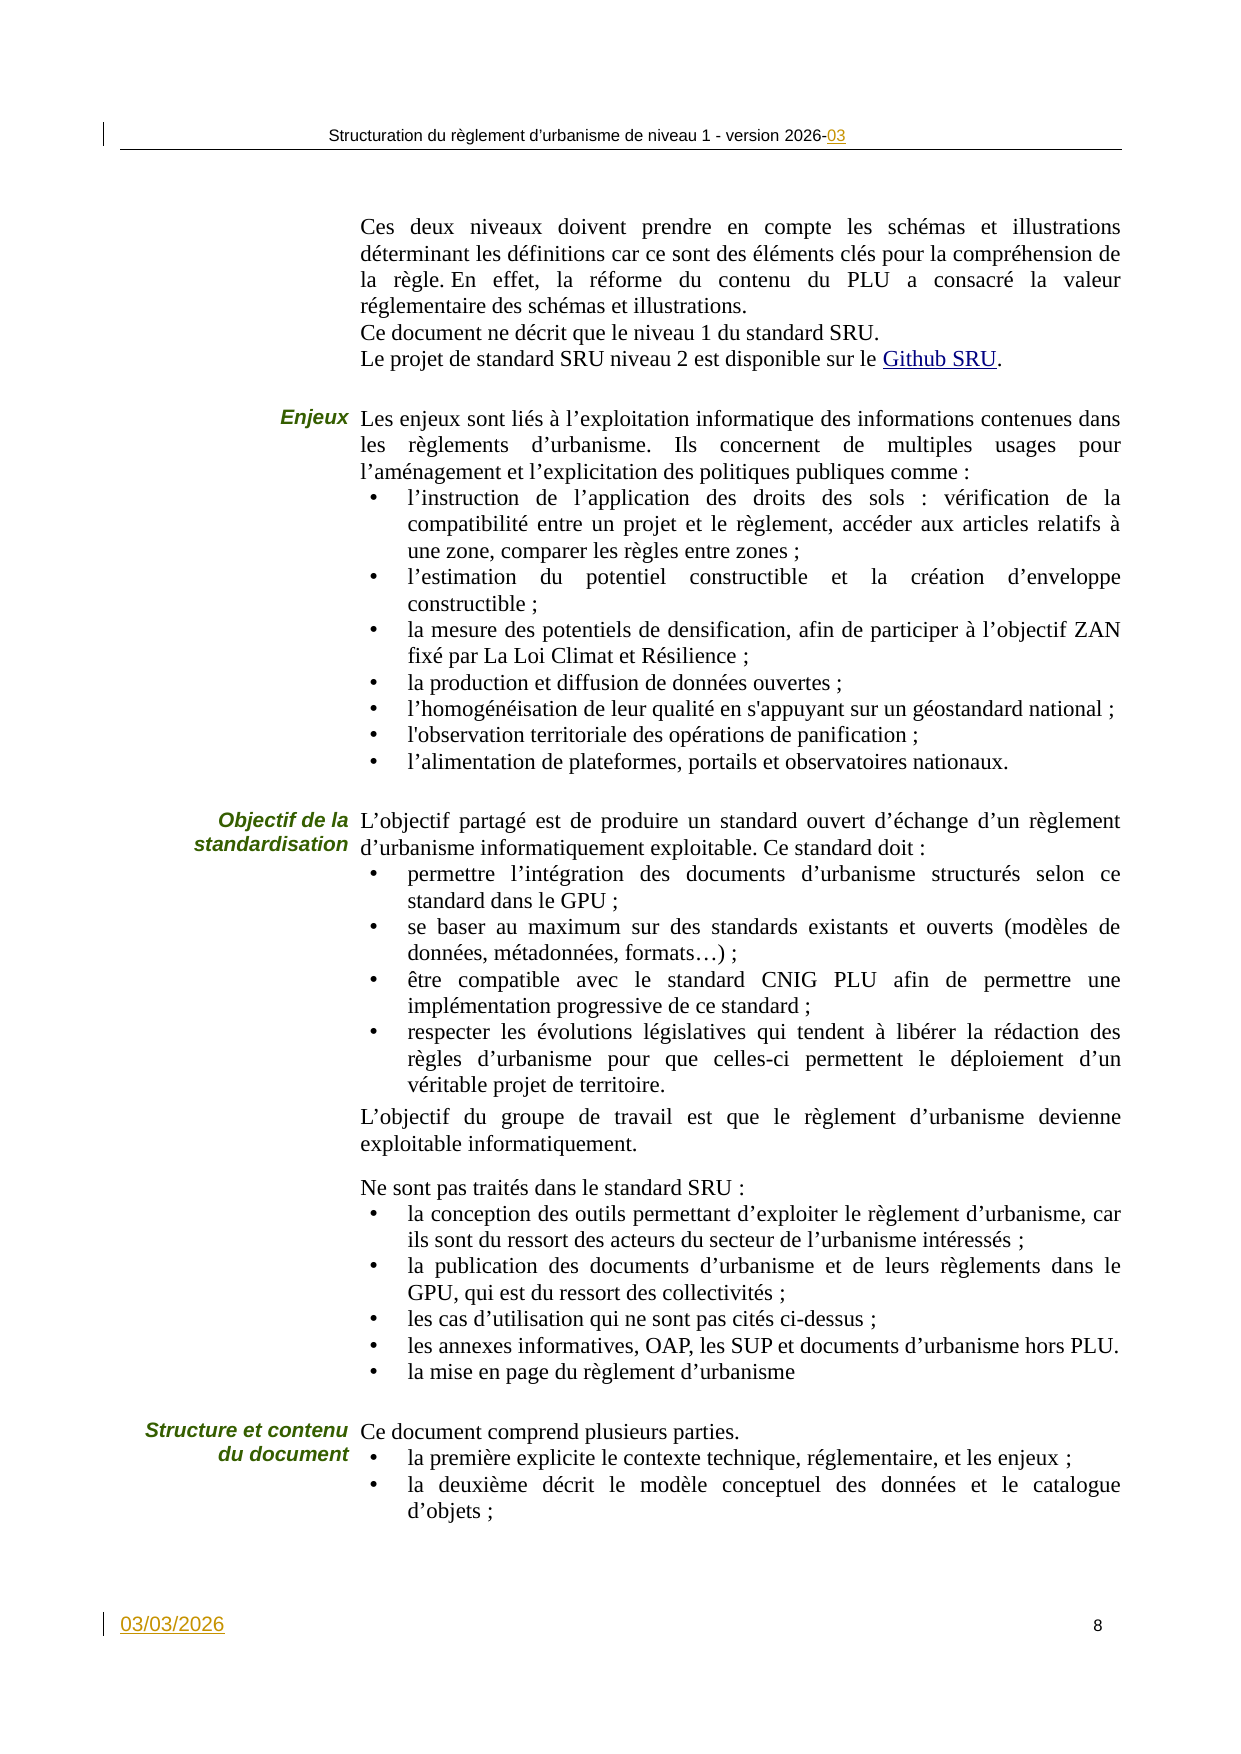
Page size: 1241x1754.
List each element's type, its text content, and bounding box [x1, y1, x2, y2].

table_header Les enjeux sont liés à l’exploitation informatique des informations contenues dans les règlements d’urbanisme. Ils concernent de multiples usages pour l’aménagement et l’explicitation des politiques publiques comme : l’instruction de l’application des droits des sols : vérification de la compatibilité entre un projet et le règlement, accéder aux articles relatifs à une zone, comparer les règles entre zones ; l’estimation du potentiel constructible et la création d’enveloppe constructible ; la mesure des potentiels de densification, afin de participer à l’objectif ZAN fixé par La Loi Climat et Résilience ; la production et diffusion de données ouvertes ; l’homogénéisation de leur qualité en s'appuyant sur un géostandard national ; l'observation territoriale des opérations de panification ; l’alimentation de plateformes, portails et observatoires nationaux. [354, 399, 1122, 780]
table_header Structure et contenu du document [118, 1412, 354, 1529]
table_header Ce document comprend plusieurs parties. la première explicite le contexte technique, réglementaire, et les enjeux ; la deuxième décrit le modèle conceptuel des données et le catalogue d’objets ; [354, 1412, 1122, 1529]
table_header Objectif de la standardisation [118, 802, 354, 1162]
table_header Enjeux [118, 399, 354, 780]
table_header Ces deux niveaux doivent prendre en compte les schémas et illustrations déterminant les définitions car ce sont des éléments clés pour la compréhension de la règle. En effet, la réforme du contenu du PLU a consacré la valeur réglementaire des schémas et illustrations. Ce document ne décrit que le niveau 1 du standard SRU. Le projet de standard SRU niveau 2 est disponible sur le Github SRU. [354, 202, 1122, 377]
table_header [118, 202, 354, 377]
table_header L’objectif partagé est de produire un standard ouvert d’échange d’un règlement d’urbanisme informatiquement exploitable. Ce standard doit : permettre l’intégration des documents d’urbanisme structurés selon ce standard dans le GPU ; se baser au maximum sur des standards existants et ouverts (modèles de données, métadonnées, formats…) ; être compatible avec le standard CNIG PLU afin de permettre une implémentation progressive de ce standard ; respecter les évolutions législatives qui tendent à libérer la rédaction des règles d’urbanisme pour que celles-ci permettent le déploiement d’un véritable projet de territoire. L’objectif du groupe de travail est que le règlement d’urbanisme devienne exploitable informatiquement. [354, 802, 1122, 1162]
table_cell [118, 1162, 354, 1390]
table_cell Ne sont pas traités dans le standard SRU : la conception des outils permettant d’exploiter le règlement d’urbanisme, car ils sont du ressort des acteurs du secteur de l’urbanisme intéressés ; la publication des documents d’urbanisme et de leurs règlements dans le GPU, qui est du ressort des collectivités ; les cas d’utilisation qui ne sont pas cités ci-dessus ; les annexes informatives, OAP, les SUP et documents d’urbanisme hors PLU. la mise en page du règlement d’urbanisme [354, 1162, 1122, 1390]
